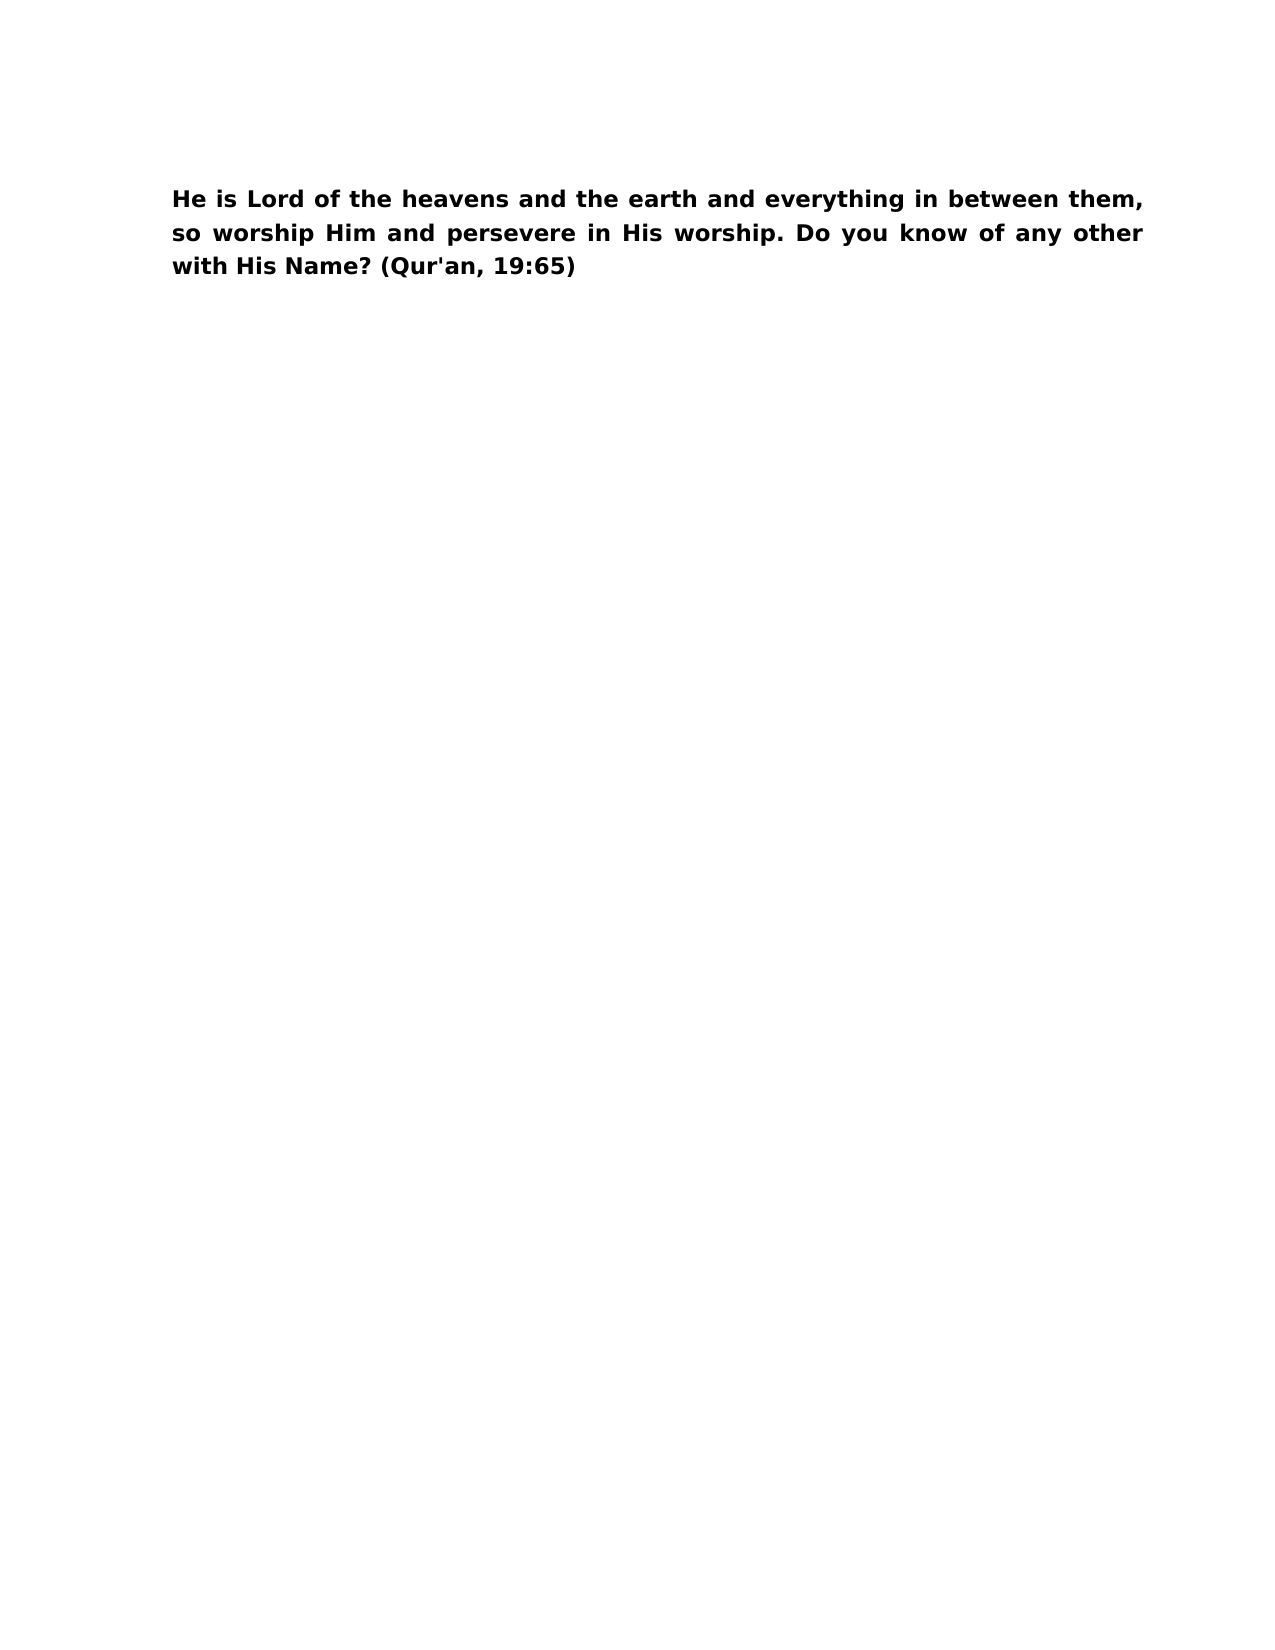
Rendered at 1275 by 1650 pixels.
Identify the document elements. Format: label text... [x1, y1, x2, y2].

text He is Lord of the heavens and the earth and everything in between them, so worship Him and persevere in His worship. Do you know of any other with His Name? (Qur'an, 19:65) [172, 181, 1145, 281]
